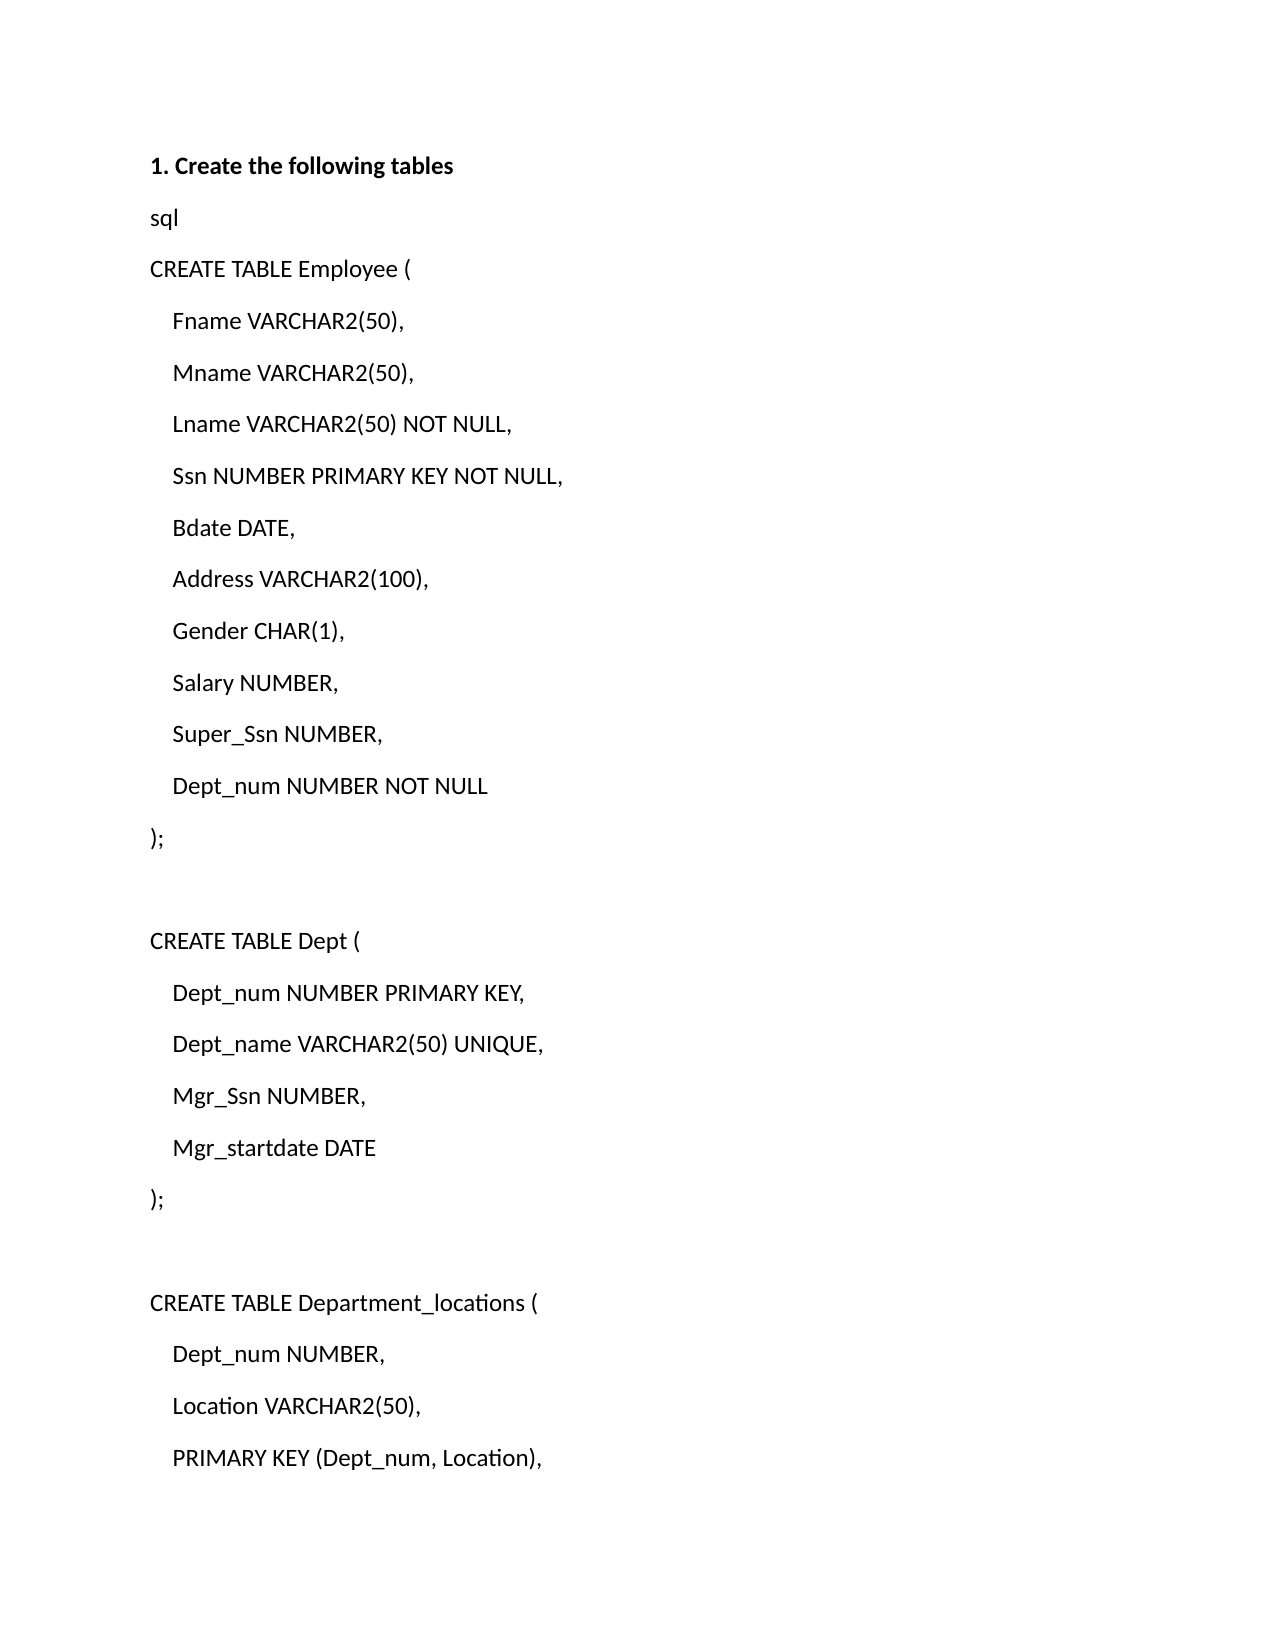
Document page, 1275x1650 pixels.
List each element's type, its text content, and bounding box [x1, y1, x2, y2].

text Ssn NUMBER PRIMARY KEY NOT NULL, [150, 460, 1125, 491]
text Super_Ssn NUMBER, [150, 718, 1125, 749]
text CREATE TABLE Department_locations ( [150, 1287, 1125, 1317]
text Bdate DATE, [150, 512, 1125, 542]
text PRIMARY KEY (Dept_num, Location), [150, 1442, 1125, 1472]
text Address VARCHAR2(100), [150, 563, 1125, 594]
text Mgr_Ssn NUMBER, [150, 1080, 1125, 1111]
text Fname VARCHAR2(50), [150, 305, 1125, 336]
text CREATE TABLE Dept ( [150, 925, 1125, 956]
text CREATE TABLE Employee ( [150, 253, 1125, 284]
text Lname VARCHAR2(50) NOT NULL, [150, 408, 1125, 439]
text sql [150, 202, 1125, 232]
text Dept_num NUMBER, [150, 1338, 1125, 1369]
text Salary NUMBER, [150, 667, 1125, 697]
text Mgr_startdate DATE [150, 1132, 1125, 1162]
text Dept_num NUMBER PRIMARY KEY, [150, 977, 1125, 1007]
text Gender CHAR(1), [150, 615, 1125, 646]
text ); [150, 822, 1125, 852]
text ); [150, 1183, 1125, 1214]
text Dept_name VARCHAR2(50) UNIQUE, [150, 1028, 1125, 1059]
text Location VARCHAR2(50), [150, 1390, 1125, 1421]
text Dept_num NUMBER NOT NULL [150, 770, 1125, 801]
text Mname VARCHAR2(50), [150, 357, 1125, 387]
text 1. Create the following tables [150, 150, 1125, 181]
